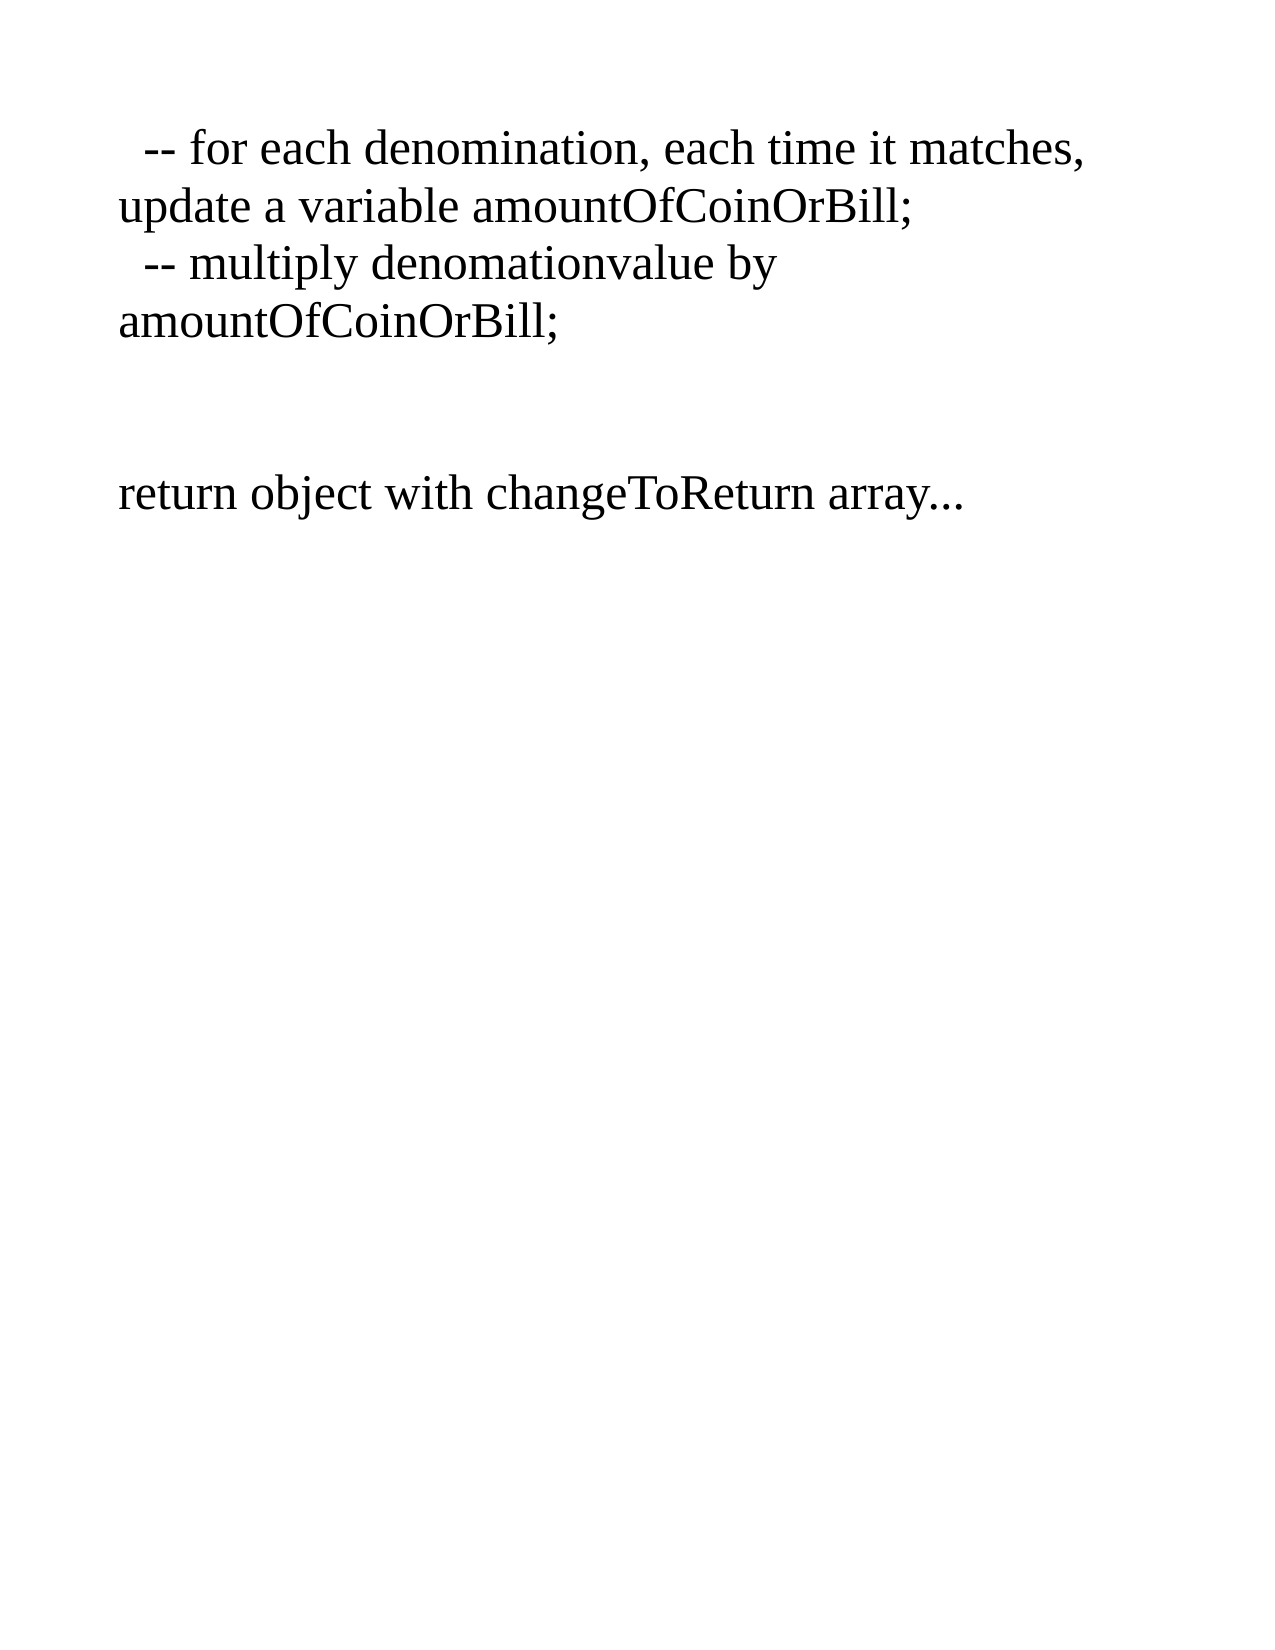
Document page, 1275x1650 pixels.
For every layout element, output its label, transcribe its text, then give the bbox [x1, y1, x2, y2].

text return object with changeToReturn array... [118, 463, 1157, 521]
text -- multiply denomationvalue by amountOfCoinOrBill; [118, 233, 1157, 348]
text -- for each denomination, each time it matches, update a variable amountOfCoinOrBill; [118, 118, 1157, 233]
